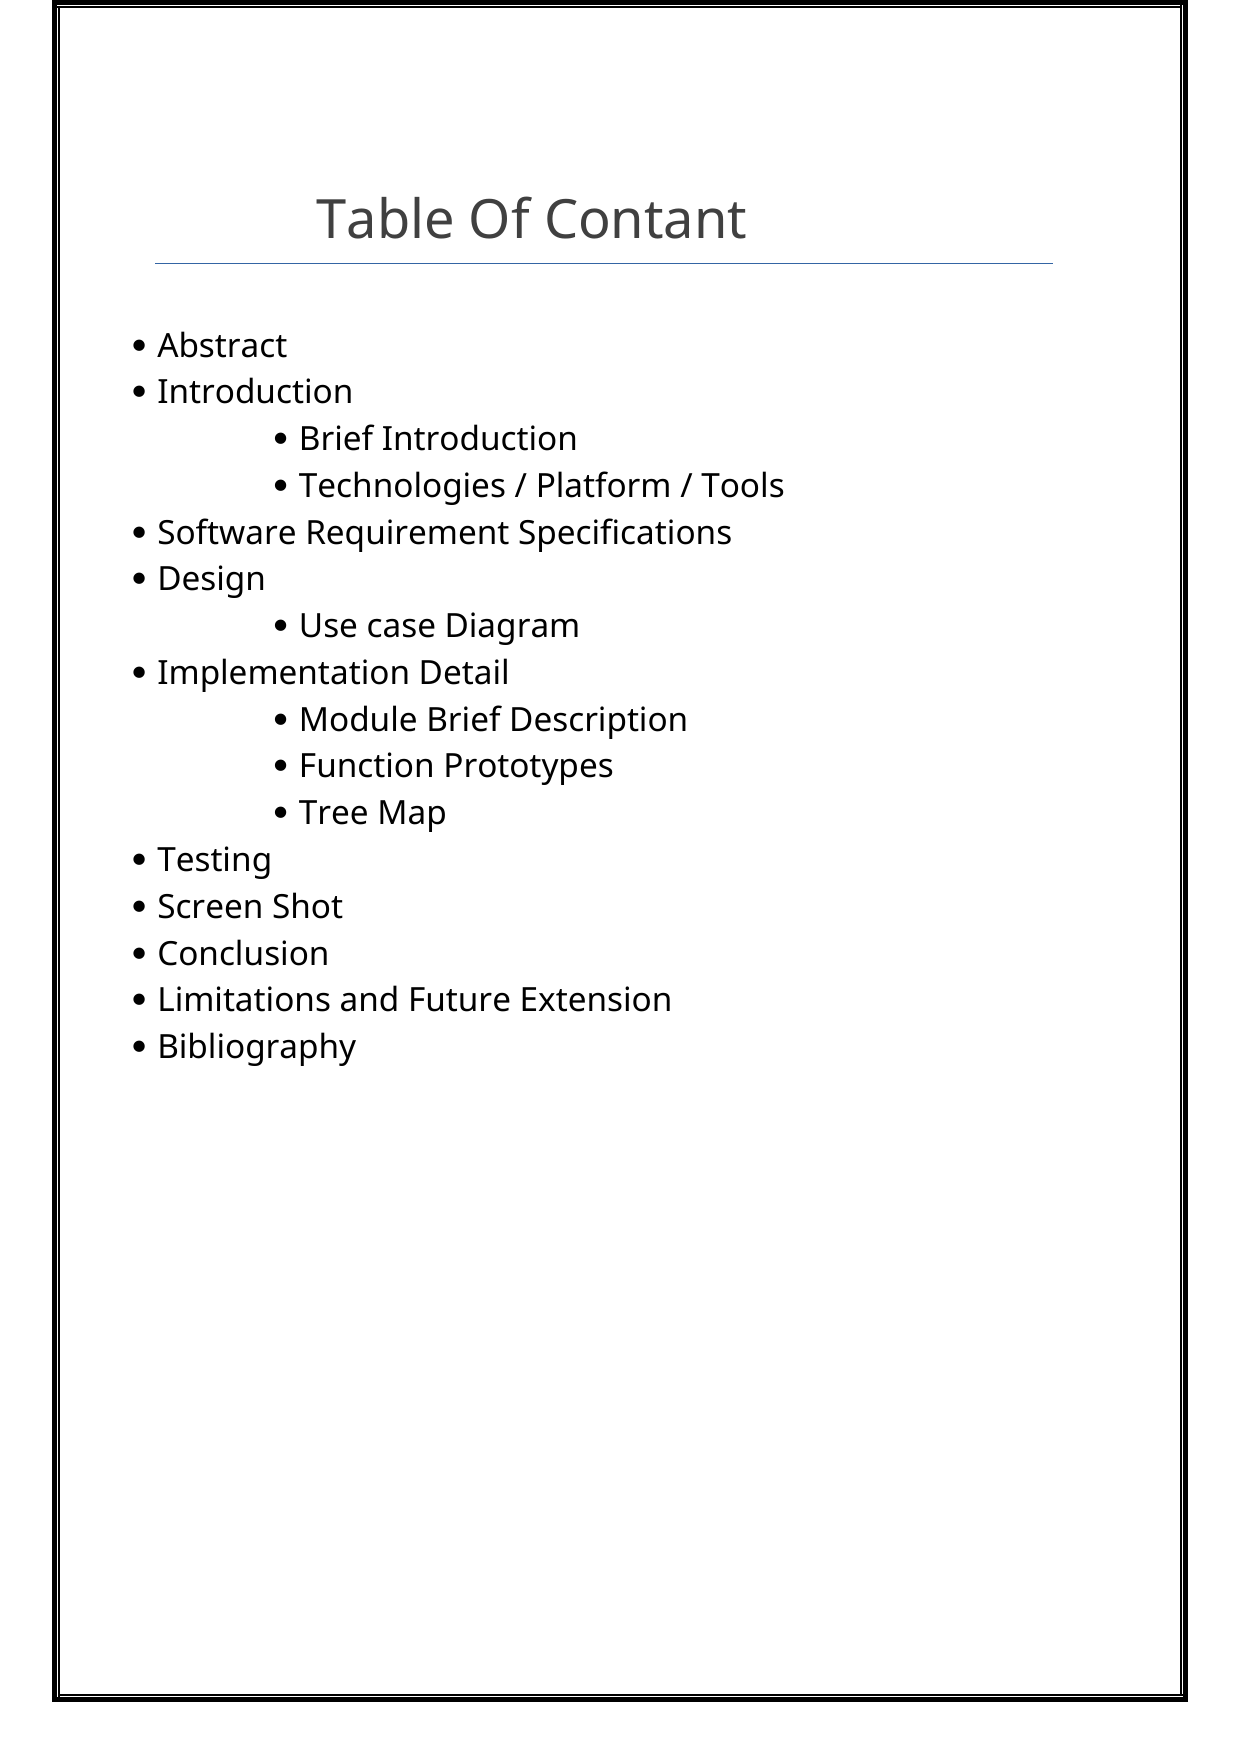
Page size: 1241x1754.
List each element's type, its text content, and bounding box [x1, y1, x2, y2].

list Use case Diagram [275, 602, 1176, 647]
list Module Brief Description [275, 696, 1176, 741]
list Function Prototypes [275, 742, 1176, 788]
list Implementation Detail [133, 649, 1176, 694]
list Software Requirement Specifications [133, 508, 1176, 554]
list Limitations and Future Extension [133, 976, 1176, 1022]
list Testing [133, 836, 1176, 881]
list Abstract [133, 321, 1176, 367]
list Technologies / Platform / Tools [275, 462, 1176, 507]
list Design [133, 555, 1176, 601]
list Screen Shot [133, 883, 1176, 928]
list Tree Map [275, 789, 1176, 834]
text Table Of Contant [133, 181, 1176, 255]
list Brief Introduction [275, 415, 1176, 460]
list Conclusion [133, 929, 1176, 975]
list Introduction [133, 368, 1176, 413]
list Bibliography [133, 1023, 1176, 1068]
